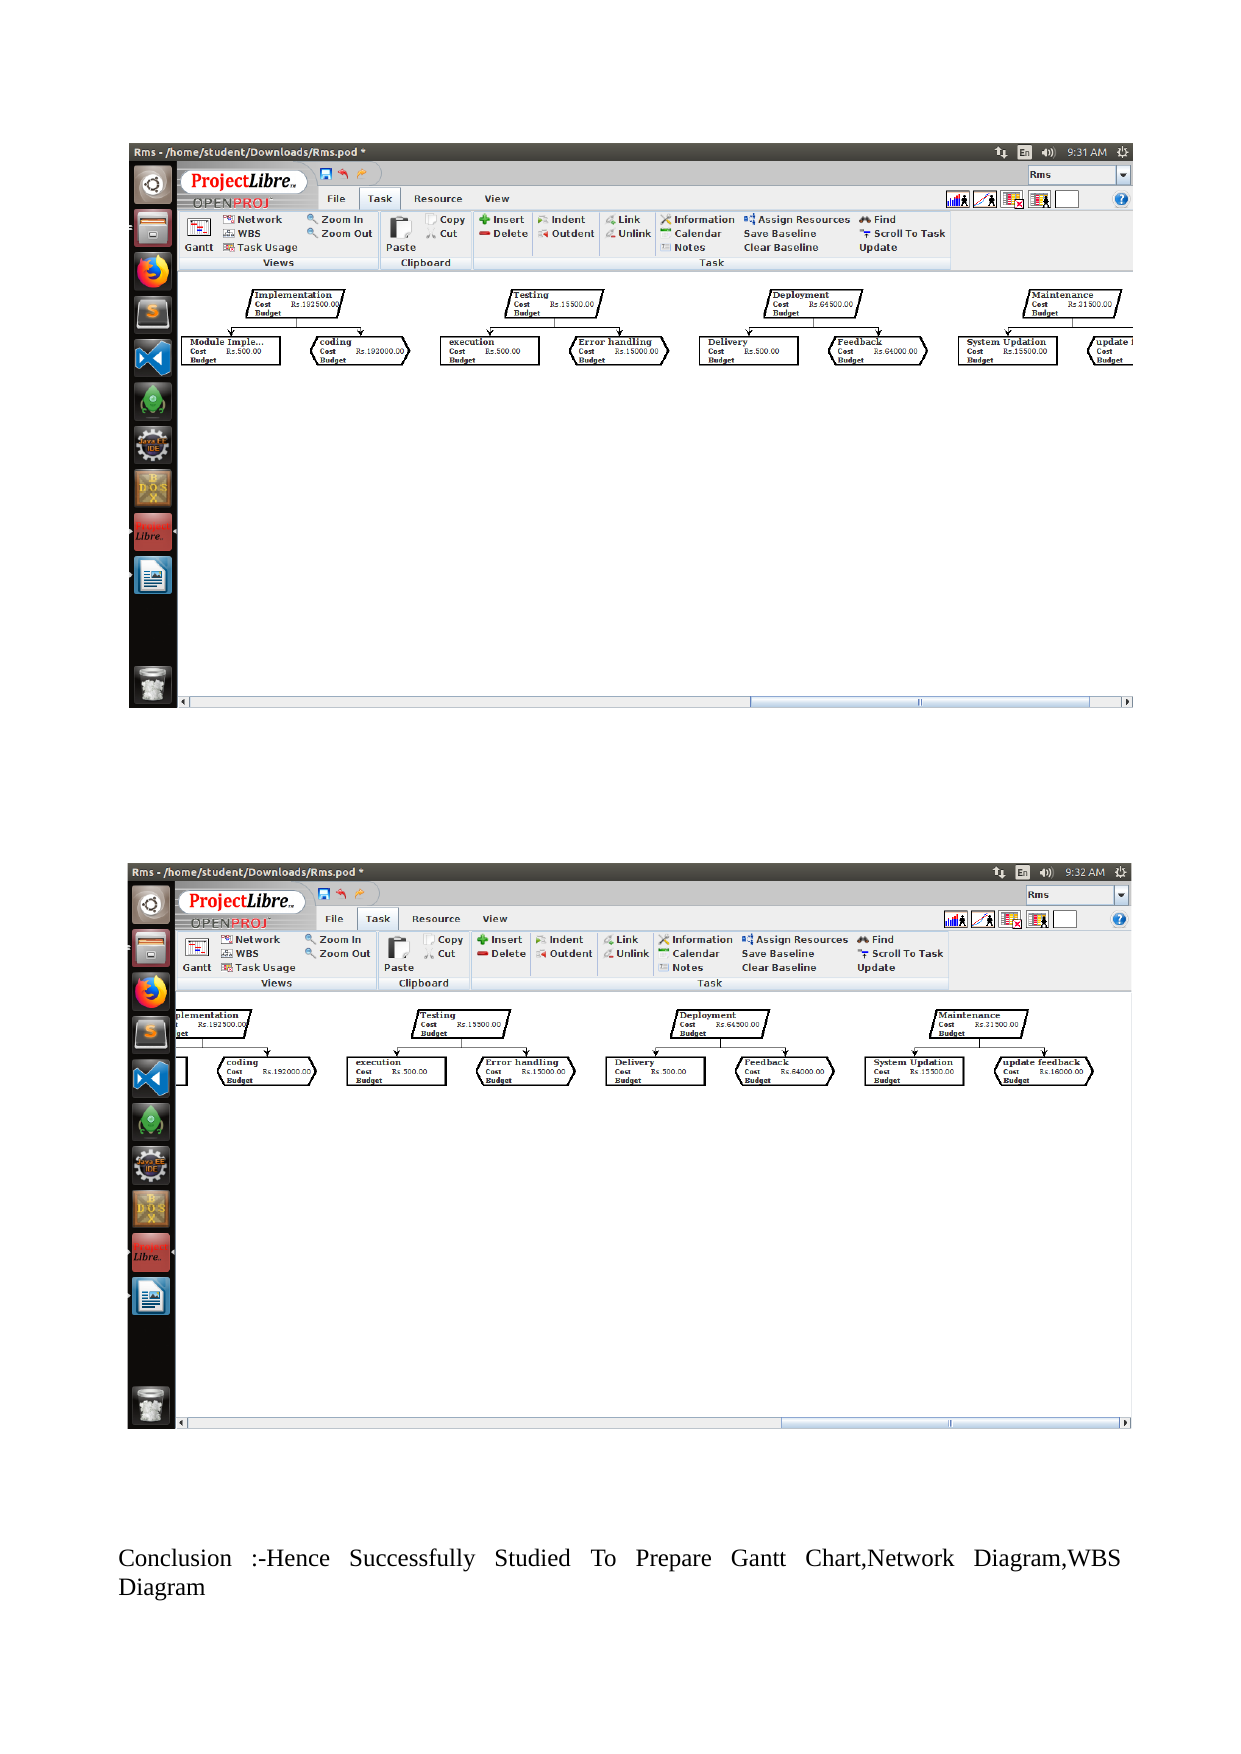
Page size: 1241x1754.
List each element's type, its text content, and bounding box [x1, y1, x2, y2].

text Conclusion :-Hence Successfully Studied To Prepare Gantt Chart,Network Diagram,WBS Diagram [118, 1543, 1122, 1601]
picture [129, 143, 1133, 708]
picture [127, 863, 1132, 1429]
